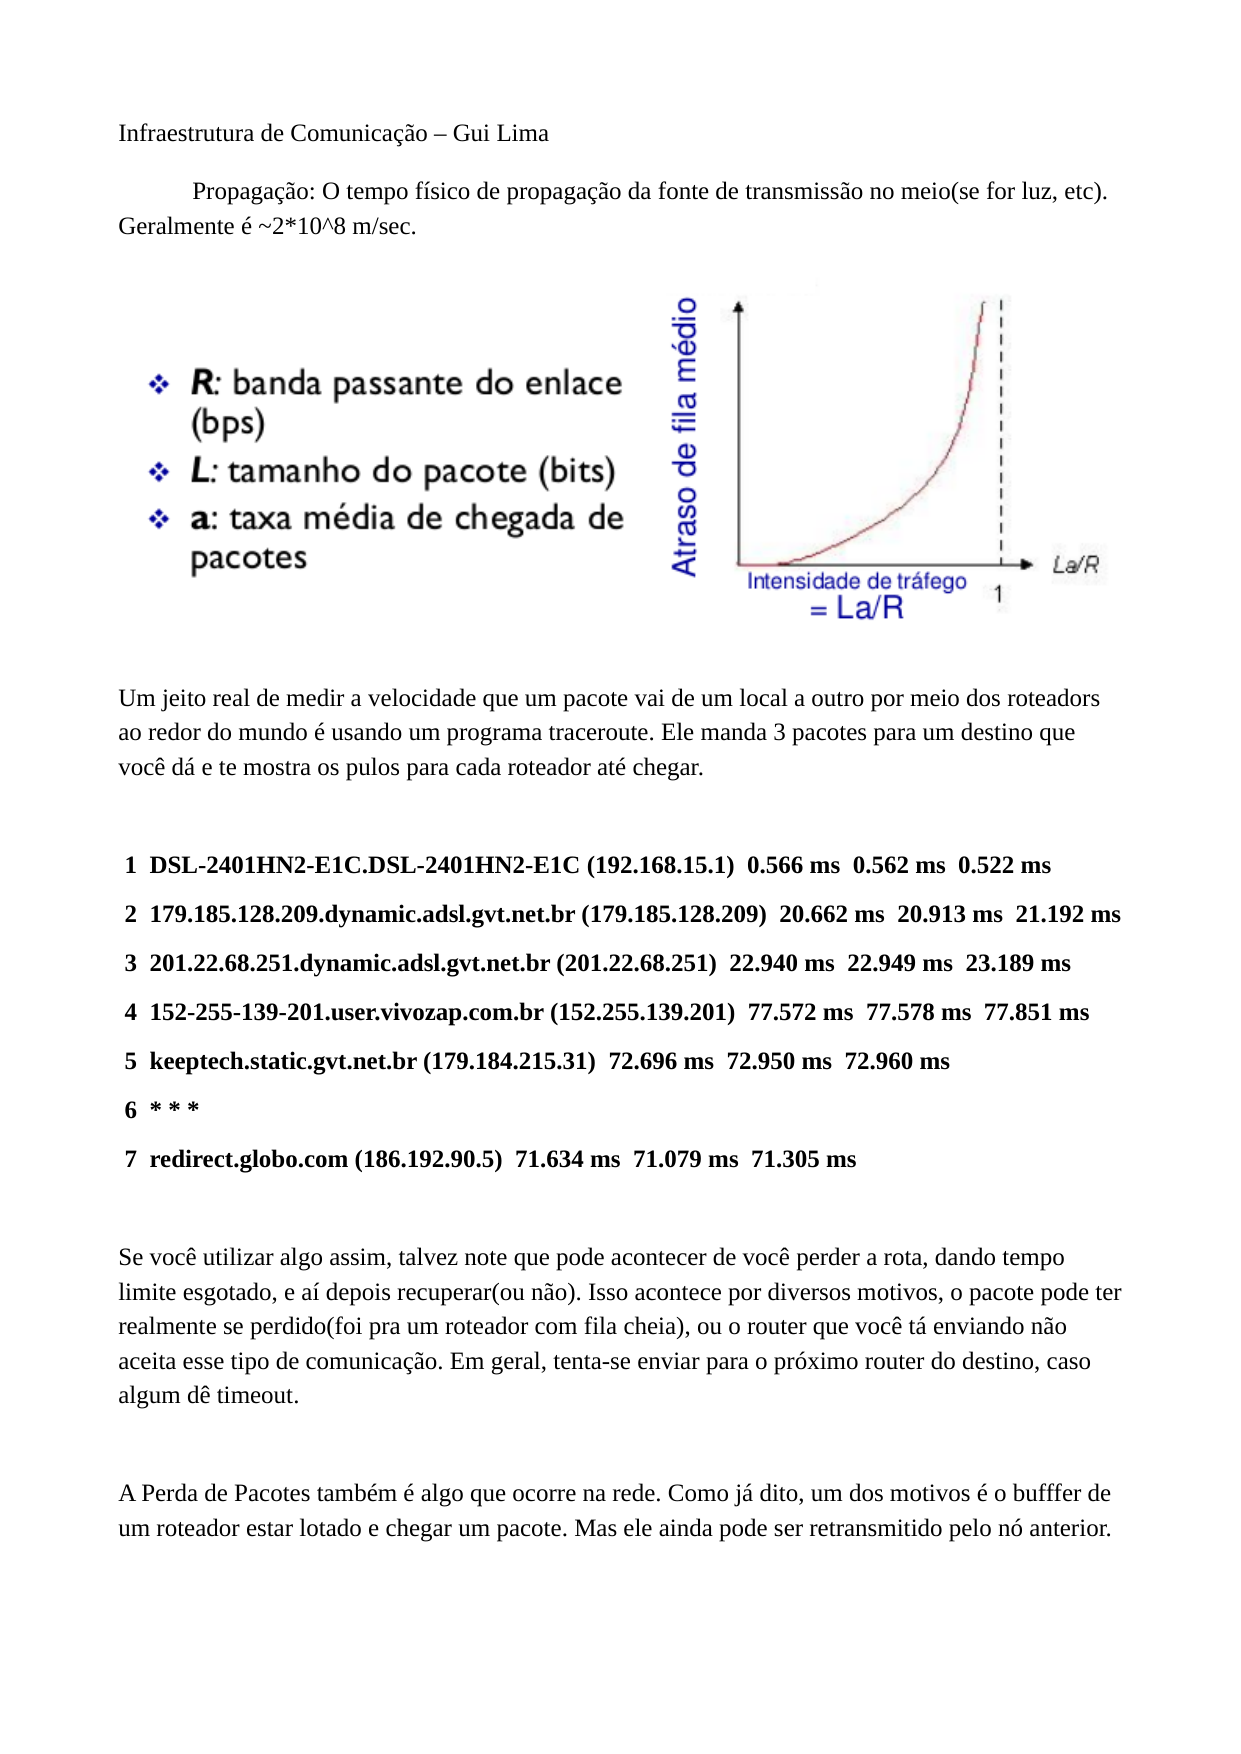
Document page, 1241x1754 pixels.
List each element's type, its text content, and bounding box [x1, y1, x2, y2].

text 2 179.185.128.209.dynamic.adsl.gvt.net.br (179.185.128.209) 20.662 ms 20.913 ms 21.192 ms [118, 899, 1122, 928]
text 1 DSL-2401HN2-E1C.DSL-2401HN2-E1C (192.168.15.1) 0.566 ms 0.562 ms 0.522 ms [118, 850, 1122, 878]
picture [131, 277, 1110, 628]
text 6 * * * [118, 1095, 1122, 1124]
text 4 152-255-139-201.user.vivozap.com.br (152.255.139.201) 77.572 ms 77.578 ms 77.851 ms [118, 997, 1122, 1026]
text A Perda de Pacotes também é algo que ocorre na rede. Como já dito, um dos motivos é o bufffer de um roteador estar lotado e chegar um pacote. Mas ele ainda pode ser retransmitido pelo nó anterior. [118, 1478, 1122, 1542]
text 3 201.22.68.251.dynamic.adsl.gvt.net.br (201.22.68.251) 22.940 ms 22.949 ms 23.189 ms [118, 948, 1122, 977]
text 7 redirect.globo.com (186.192.90.5) 71.634 ms 71.079 ms 71.305 ms [118, 1144, 1122, 1173]
text Propagação: O tempo físico de propagação da fonte de transmissão no meio(se for luz, etc). Geralmente é ~2*10^8 m/sec. [118, 176, 1122, 239]
text Um jeito real de medir a velocidade que um pacote vai de um local a outro por meio dos roteadors ao redor do mundo é usando um programa traceroute. Ele manda 3 pacotes para um destino que você dá e te mostra os pulos para cada roteador até chegar. [118, 683, 1122, 780]
text 5 keeptech.static.gvt.net.br (179.184.215.31) 72.696 ms 72.950 ms 72.960 ms [118, 1046, 1122, 1075]
text Se você utilizar algo assim, talvez note que pode acontecer de você perder a rota, dando tempo limite esgotado, e aí depois recuperar(ou não). Isso acontece por diversos motivos, o pacote pode ter realmente se perdido(foi pra um roteador com fila cheia), ou o router que você tá enviando não aceita esse tipo de comunicação. Em geral, tenta-se enviar para o próximo router do destino, caso algum dê timeout. [118, 1242, 1122, 1409]
